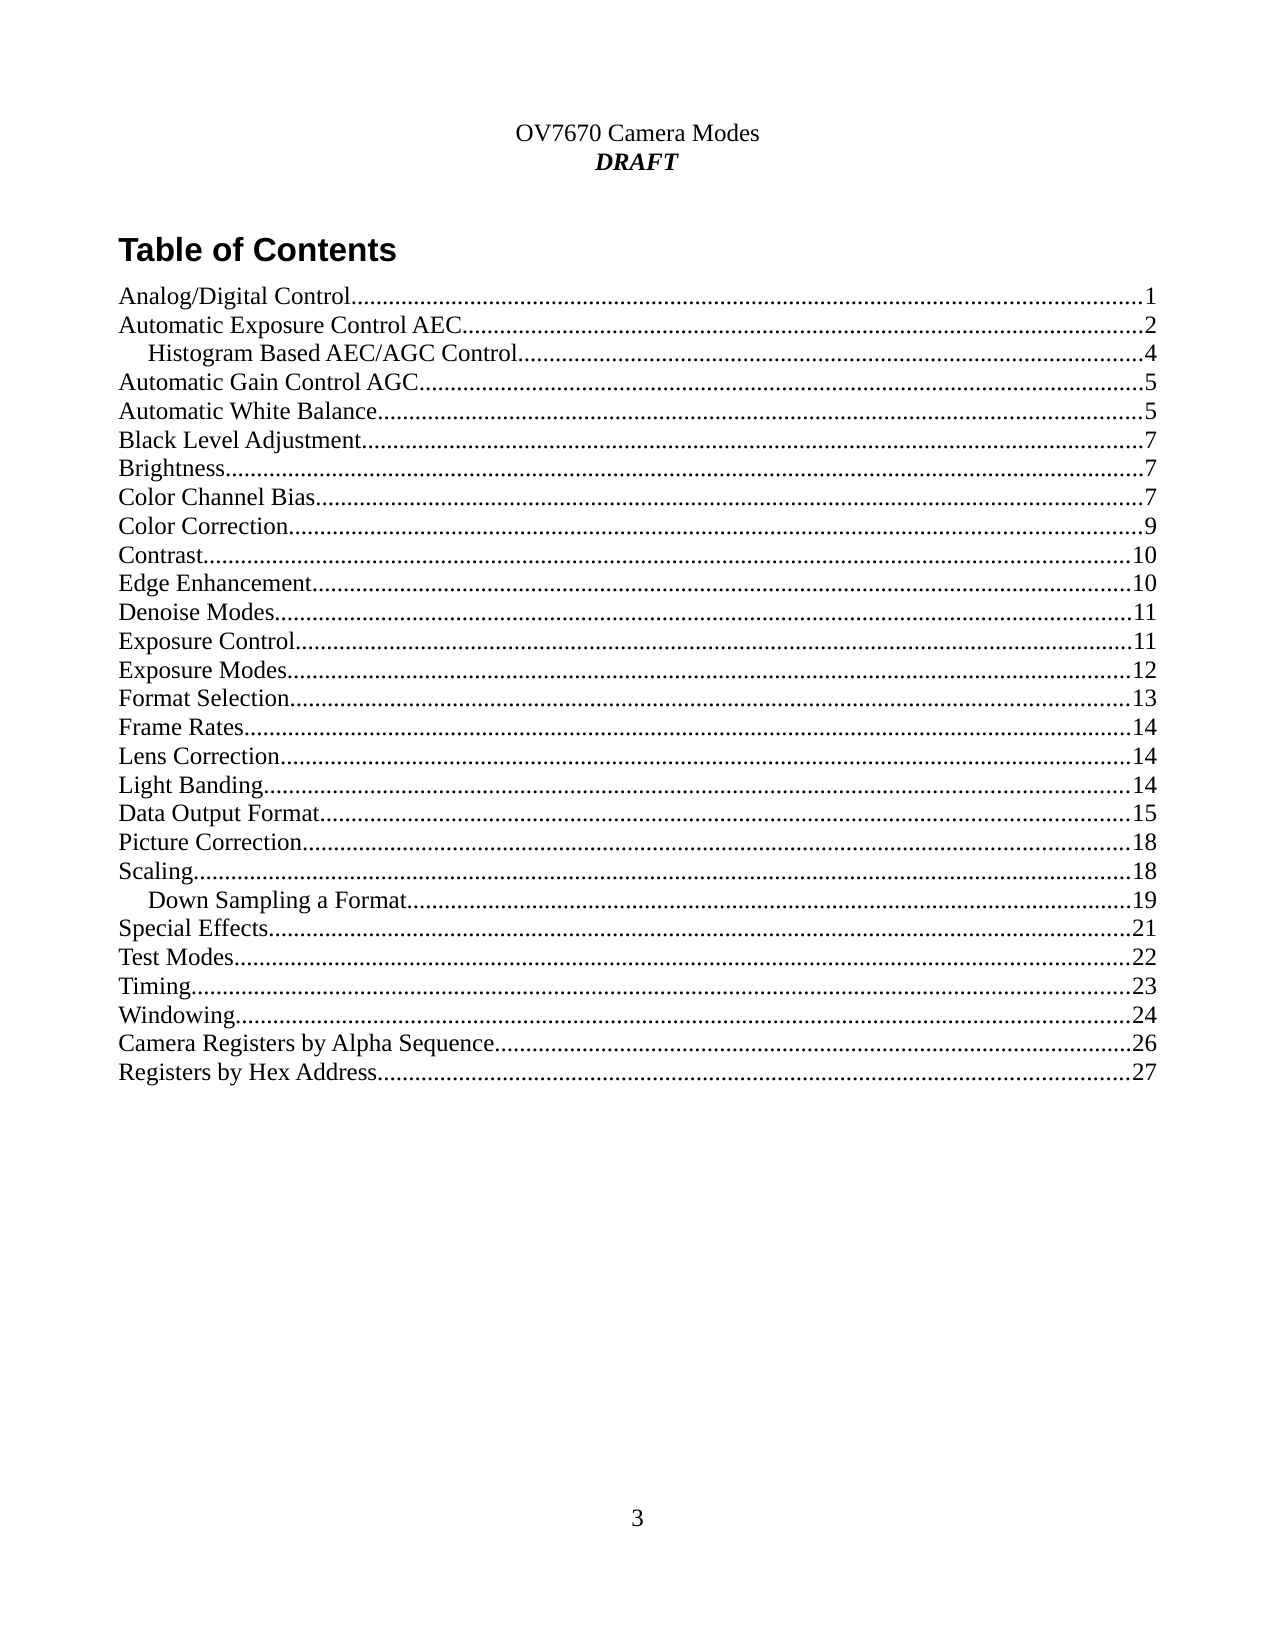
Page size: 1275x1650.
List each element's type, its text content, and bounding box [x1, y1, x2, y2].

text Color Correction 9 [118, 511, 1157, 540]
text Automatic White Balance 5 [118, 396, 1157, 425]
text Camera Registers by Alpha Sequence 26 [118, 1028, 1157, 1057]
text Registers by Hex Address 27 [118, 1057, 1157, 1086]
text Black Level Adjustment 7 [118, 425, 1157, 453]
text Exposure Control 11 [118, 626, 1157, 655]
text Brightness 7 [118, 453, 1157, 482]
text Special Effects 21 [118, 913, 1157, 942]
text Analog/Digital Control 1 [118, 281, 1157, 310]
text Windowing 24 [118, 1000, 1157, 1028]
text Exposure Modes 12 [118, 655, 1157, 683]
text Denoise Modes 11 [118, 597, 1157, 626]
text Test Modes 22 [118, 942, 1157, 971]
subtitle Table of Contents [118, 230, 1157, 268]
text Timing 23 [118, 971, 1157, 1000]
text Frame Rates 14 [118, 712, 1157, 741]
text Down Sampling a Format 19 [148, 885, 1157, 913]
text Automatic Gain Control AGC 5 [118, 367, 1157, 396]
text Color Channel Bias 7 [118, 482, 1157, 511]
text Scaling 18 [118, 856, 1157, 885]
text Automatic Exposure Control AEC 2 [118, 310, 1157, 338]
text Format Selection 13 [118, 683, 1157, 712]
text Contrast 10 [118, 540, 1157, 568]
text Edge Enhancement 10 [118, 568, 1157, 597]
text Data Output Format 15 [118, 798, 1157, 827]
text Picture Correction 18 [118, 827, 1157, 856]
text Lens Correction 14 [118, 741, 1157, 770]
text Histogram Based AEC/AGC Control 4 [148, 338, 1157, 367]
text Light Banding 14 [118, 770, 1157, 798]
